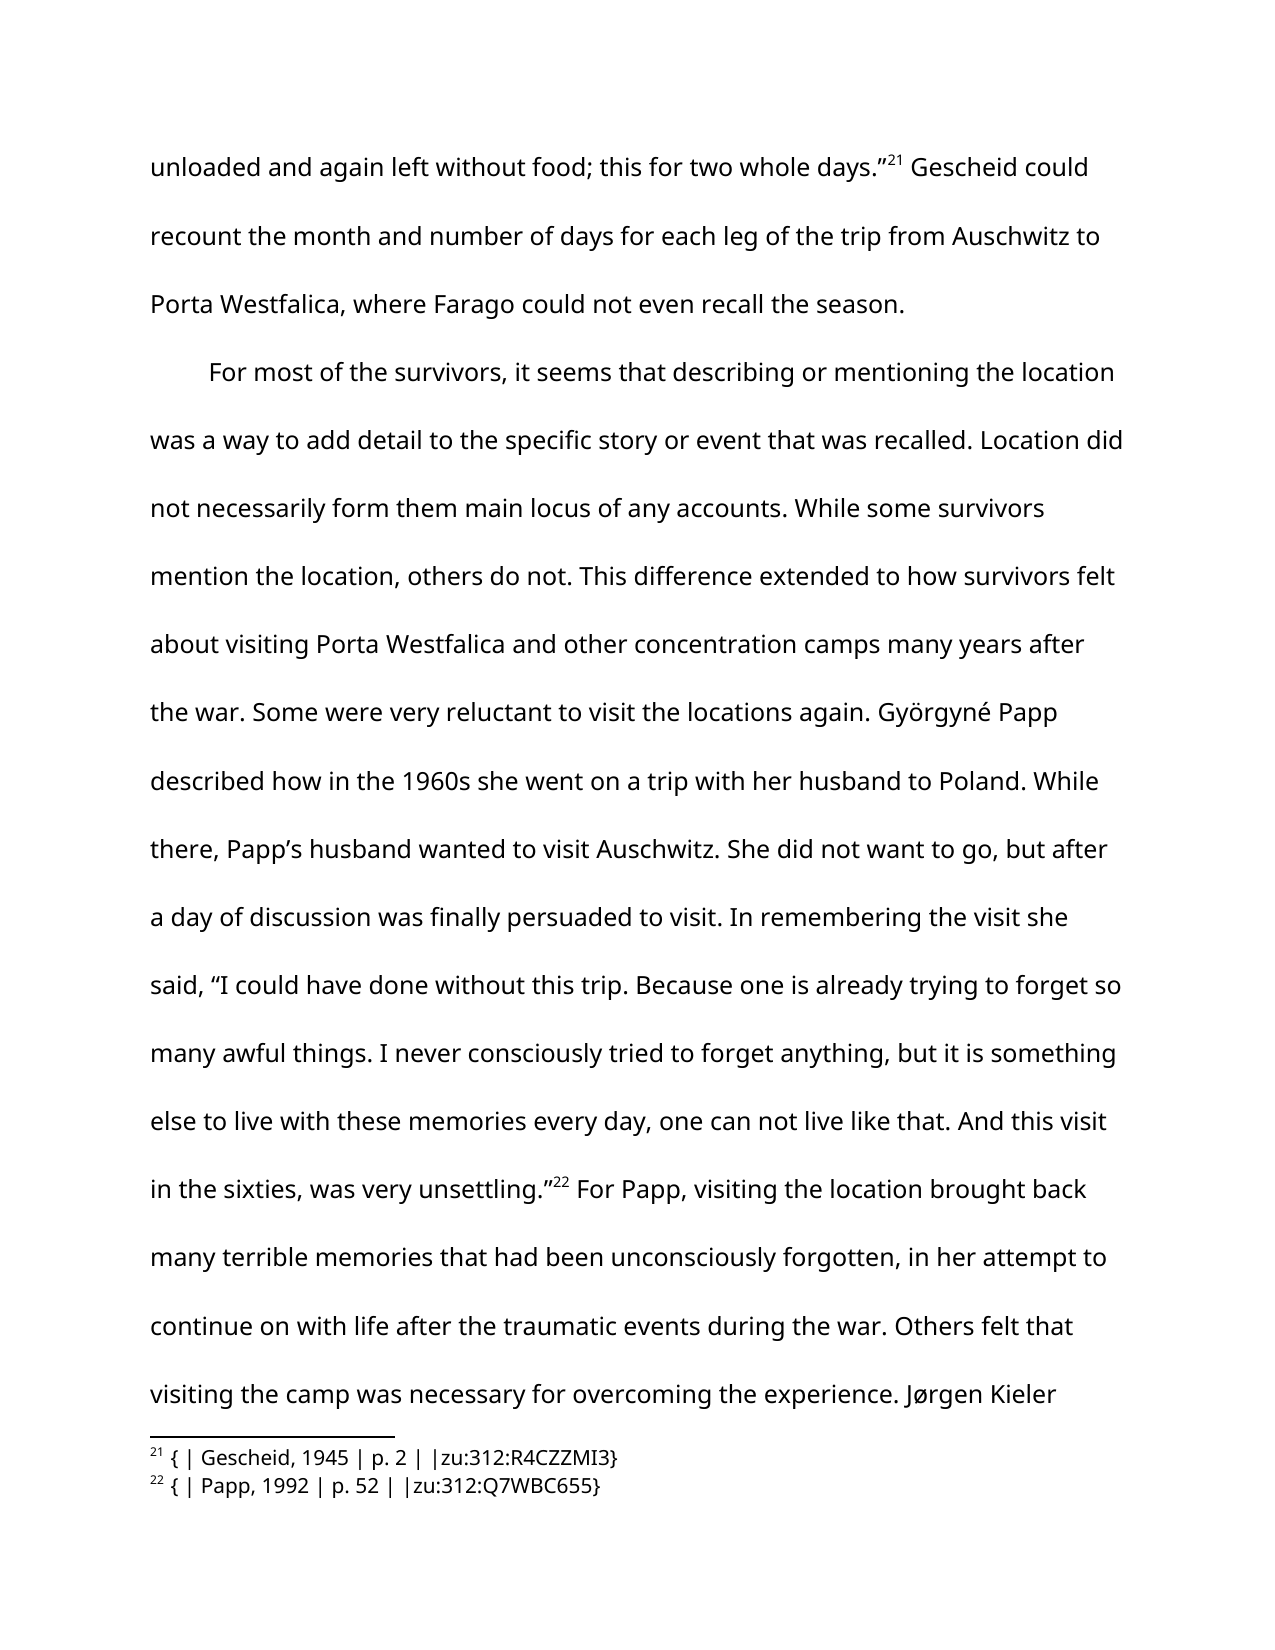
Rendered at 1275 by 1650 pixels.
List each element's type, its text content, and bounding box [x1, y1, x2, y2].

text unloaded and again left without food; this for two whole days.” Gescheid could recount the month and number of days for each leg of the trip from Auschwitz to Porta Westfalica, where Farago could not even recall the season. [150, 150, 1125, 320]
text { | Gescheid, 1945 | p. 2 | |zu:312:R4CZZMI3} [150, 1443, 1125, 1472]
text { | Papp, 1992 | p. 52 | |zu:312:Q7WBC655} [150, 1472, 1125, 1500]
text For most of the survivors, it seems that describing or mentioning the location was a way to add detail to the specific story or event that was recalled. Location did not necessarily form them main locus of any accounts. While some survivors mention the location, others do not. This difference extended to how survivors felt about visiting Porta Westfalica and other concentration camps many years after the war. Some were very reluctant to visit the locations again. Györgyné Papp described how in the 1960s she went on a trip with her husband to Poland. While there, Papp’s husband wanted to visit Auschwitz. She did not want to go, but after a day of discussion was finally persuaded to visit. In remembering the visit she said, “I could have done without this trip. Because one is already trying to forget so many awful things. I never consciously tried to forget anything, but it is something else to live with these memories every day, one can not live like that. And this visit in the sixties, was very unsettling.” For Papp, visiting the location brought back many terrible memories that had been unconsciously forgotten, in her attempt to continue on with life after the traumatic events during the war. Others felt that visiting the camp was necessary for overcoming the experience. Jørgen Kieler [150, 354, 1125, 1410]
